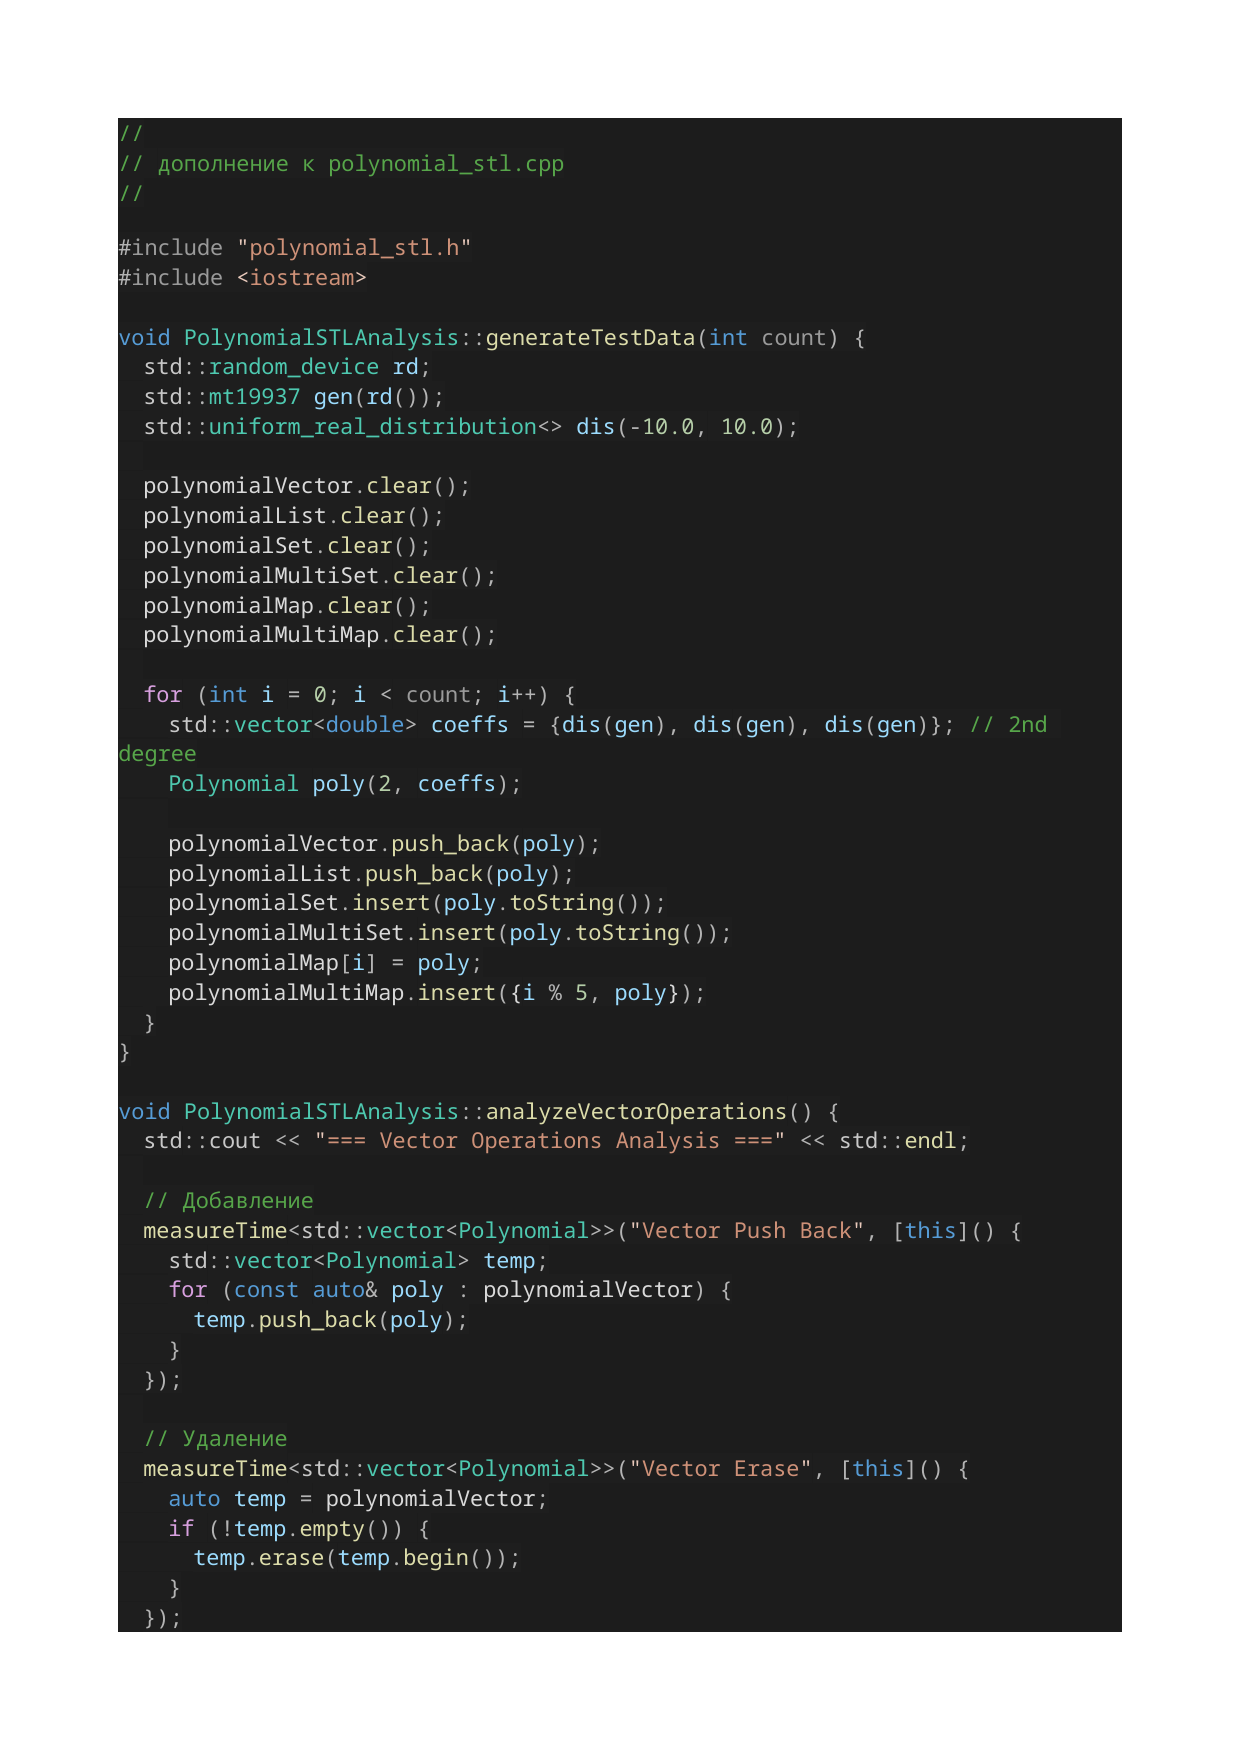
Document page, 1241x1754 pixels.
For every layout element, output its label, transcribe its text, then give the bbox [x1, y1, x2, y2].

table_header // // дополнение к polynomial_stl.сpp // #include "polynomial_stl.h" #include <iostream> void PolynomialSTLAnalysis::generateTestData(int count) { std::random_device rd; std::mt19937 gen(rd()); std::uniform_real_distribution<> dis(-10.0, 10.0); polynomialVector.clear(); polynomialList.clear(); polynomialSet.clear(); polynomialMultiSet.clear(); polynomialMap.clear(); polynomialMultiMap.clear(); for (int i = 0; i < count; i++) { std::vector<double> coeffs = {dis(gen), dis(gen), dis(gen)}; // 2nd degree Polynomial poly(2, coeffs); polynomialVector.push_back(poly); polynomialList.push_back(poly); polynomialSet.insert(poly.toString()); polynomialMultiSet.insert(poly.toString()); polynomialMap[i] = poly; polynomialMultiMap.insert({i % 5, poly}); } } void PolynomialSTLAnalysis::analyzeVectorOperations() { std::cout << "=== Vector Operations Analysis ===" << std::endl; // Добавление measureTime<std::vector<Polynomial>>("Vector Push Back", [this]() { std::vector<Polynomial> temp; for (const auto& poly : polynomialVector) { temp.push_back(poly); } }); // Удаление measureTime<std::vector<Polynomial>>("Vector Erase", [this]() { auto temp = polynomialVector; if (!temp.empty()) { temp.erase(temp.begin()); } }); [118, 118, 1122, 1632]
